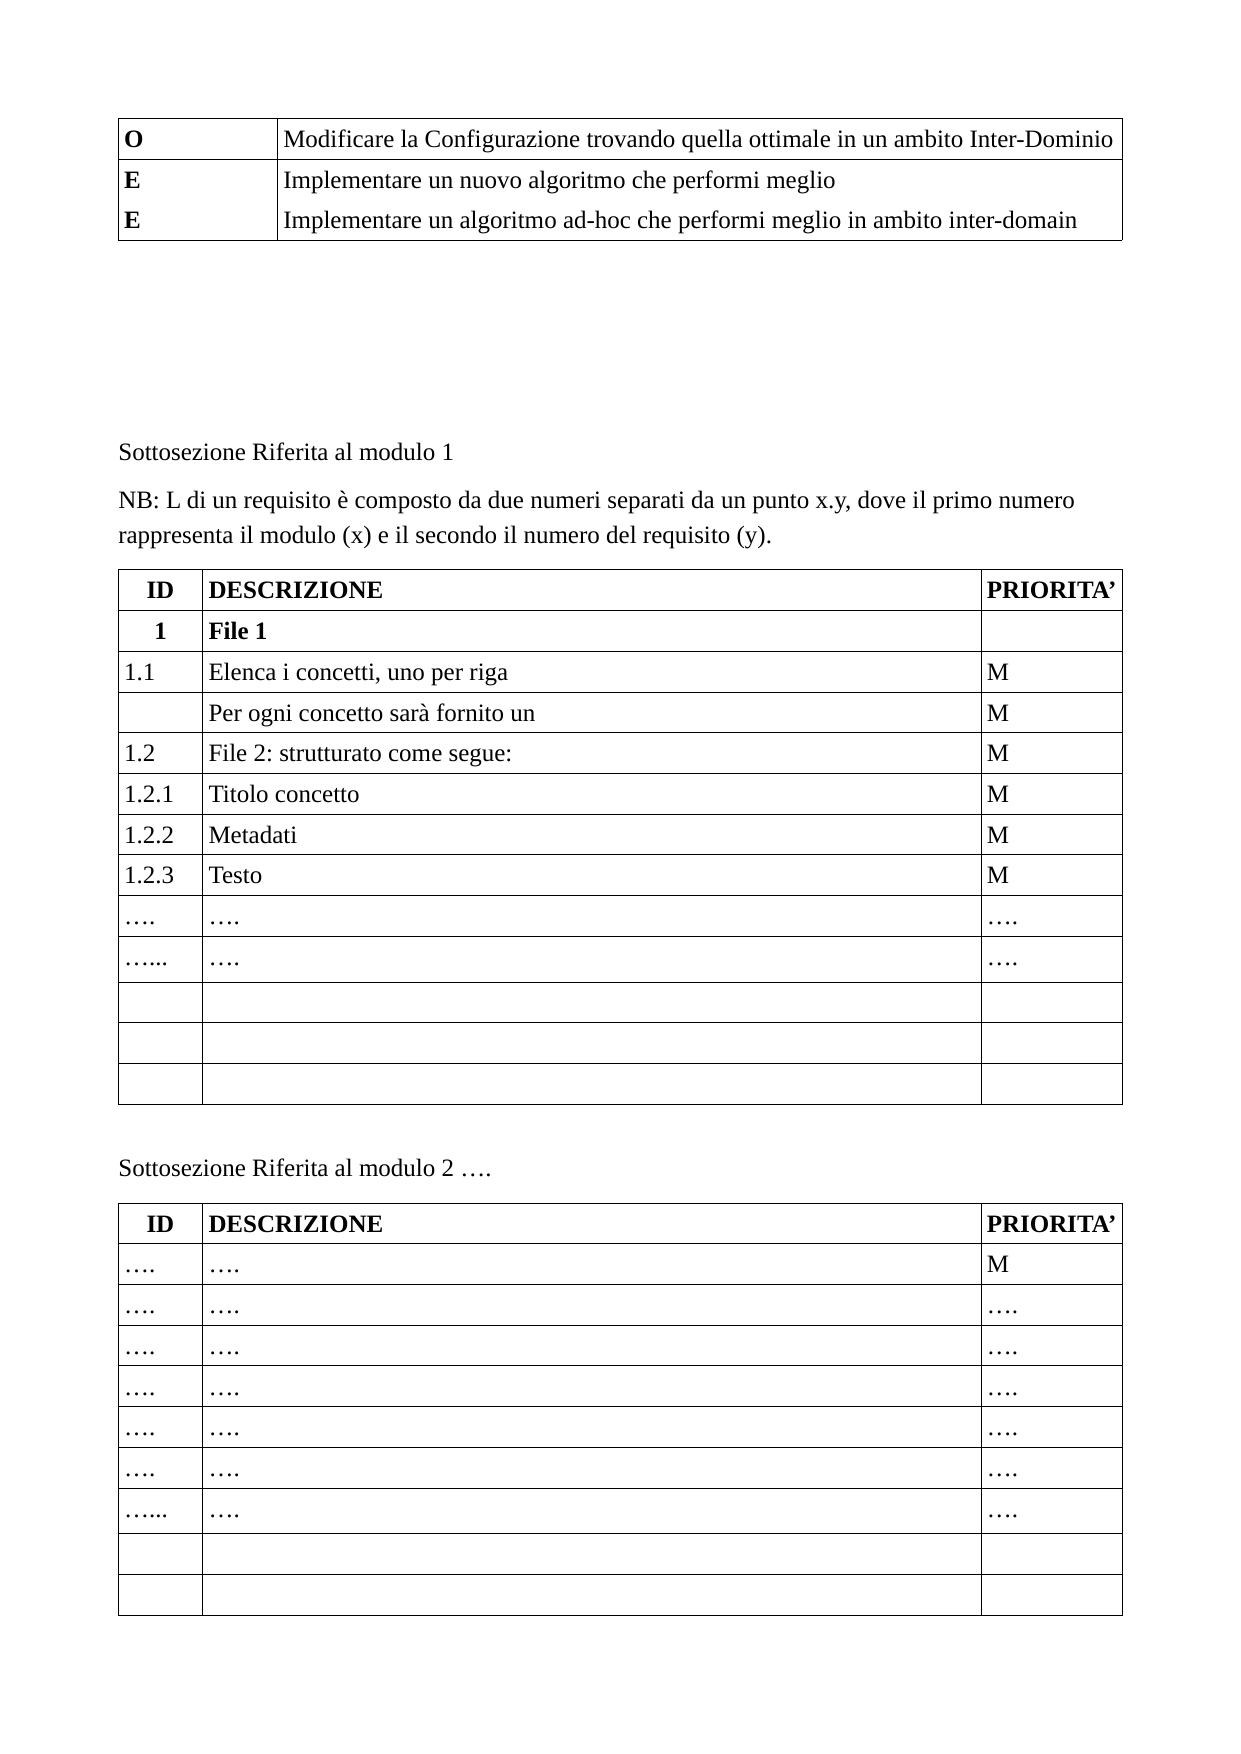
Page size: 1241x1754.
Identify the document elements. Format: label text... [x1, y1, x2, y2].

table_cell …. [982, 1448, 1122, 1487]
text Sottosezione Riferita al modulo 2 …. [118, 1153, 1122, 1182]
table_cell [982, 1534, 1122, 1574]
table_cell 1.2.2 [119, 815, 202, 854]
table_cell M [982, 693, 1122, 732]
table_cell …. [982, 1326, 1122, 1365]
table_cell [119, 1023, 202, 1063]
text Sottosezione Riferita al modulo 1 [118, 437, 1122, 465]
table_cell [982, 611, 1122, 651]
table_cell Per ogni concetto sarà fornito un [203, 693, 981, 732]
table_cell File 2: strutturato come segue: [203, 733, 981, 773]
table_cell M [982, 733, 1122, 773]
table_cell …. [119, 1244, 202, 1284]
table_cell …. [203, 1326, 981, 1365]
table_cell [119, 1575, 202, 1615]
text NB: L di un requisito è composto da due numeri separati da un punto x.y, dove il primo numero rappresenta il modulo (x) e il secondo il numero del requisito (y). [118, 486, 1122, 549]
table_cell [203, 983, 981, 1022]
table_cell O [119, 119, 277, 159]
table_cell …... [119, 1489, 202, 1533]
table_cell …. [119, 1285, 202, 1324]
table_cell [982, 1064, 1122, 1104]
table_cell …. [203, 1366, 981, 1406]
table_cell Implementare un nuovo algoritmo che performi meglio [278, 160, 1122, 199]
table_cell …. [982, 896, 1122, 936]
table_cell Modificare la Configurazione trovando quella ottimale in un ambito Inter-Dominio [278, 119, 1122, 159]
table_cell 1.2.1 [119, 774, 202, 813]
table_cell [982, 1575, 1122, 1615]
table_cell …. [982, 1366, 1122, 1406]
table_cell Elenca i concetti, uno per riga [203, 652, 981, 691]
table_cell M [982, 855, 1122, 895]
table_cell [119, 1534, 202, 1574]
table_cell 1 [119, 611, 202, 651]
table_cell [203, 1575, 981, 1615]
table_cell …. [203, 1448, 981, 1487]
table_cell 1.1 [119, 652, 202, 691]
table_cell …. [203, 1244, 981, 1284]
table_cell …... [119, 937, 202, 982]
table_cell Implementare un algoritmo ad-hoc che performi meglio in ambito inter-domain [278, 200, 1122, 240]
table_cell …. [119, 1448, 202, 1487]
table_cell …. [203, 896, 981, 936]
table_cell M [982, 815, 1122, 854]
table_cell Titolo concetto [203, 774, 981, 813]
table_cell …. [119, 1366, 202, 1406]
table_cell [119, 1064, 202, 1104]
table_cell …. [119, 1326, 202, 1365]
table_cell …. [982, 1285, 1122, 1324]
table_cell M [982, 774, 1122, 813]
table_cell 1.2 [119, 733, 202, 773]
table_header ID [119, 1204, 202, 1243]
table_cell …. [119, 1407, 202, 1447]
table_cell Metadati [203, 815, 981, 854]
table_header PRIORITA’ [982, 570, 1122, 610]
table_cell [203, 1023, 981, 1063]
table_cell [203, 1534, 981, 1574]
table_cell File 1 [203, 611, 981, 651]
table_cell …. [203, 1285, 981, 1324]
table_cell …. [982, 1489, 1122, 1533]
table_cell …. [203, 1407, 981, 1447]
table_cell [982, 983, 1122, 1022]
table_header PRIORITA’ [982, 1204, 1122, 1243]
table_cell …. [203, 937, 981, 982]
table_cell [982, 1023, 1122, 1063]
table_cell [119, 693, 202, 732]
table_cell [119, 983, 202, 1022]
table_cell E [119, 160, 277, 199]
table_cell M [982, 652, 1122, 691]
table_cell Testo [203, 855, 981, 895]
table_cell 1.2.3 [119, 855, 202, 895]
table_cell M [982, 1244, 1122, 1284]
table_cell [203, 1064, 981, 1104]
table_cell …. [203, 1489, 981, 1533]
table_cell …. [982, 937, 1122, 982]
table_header DESCRIZIONE [203, 1204, 981, 1243]
table_cell …. [982, 1407, 1122, 1447]
table_cell …. [119, 896, 202, 936]
table_header DESCRIZIONE [203, 570, 981, 610]
table_cell E [119, 200, 277, 240]
table_header ID [119, 570, 202, 610]
